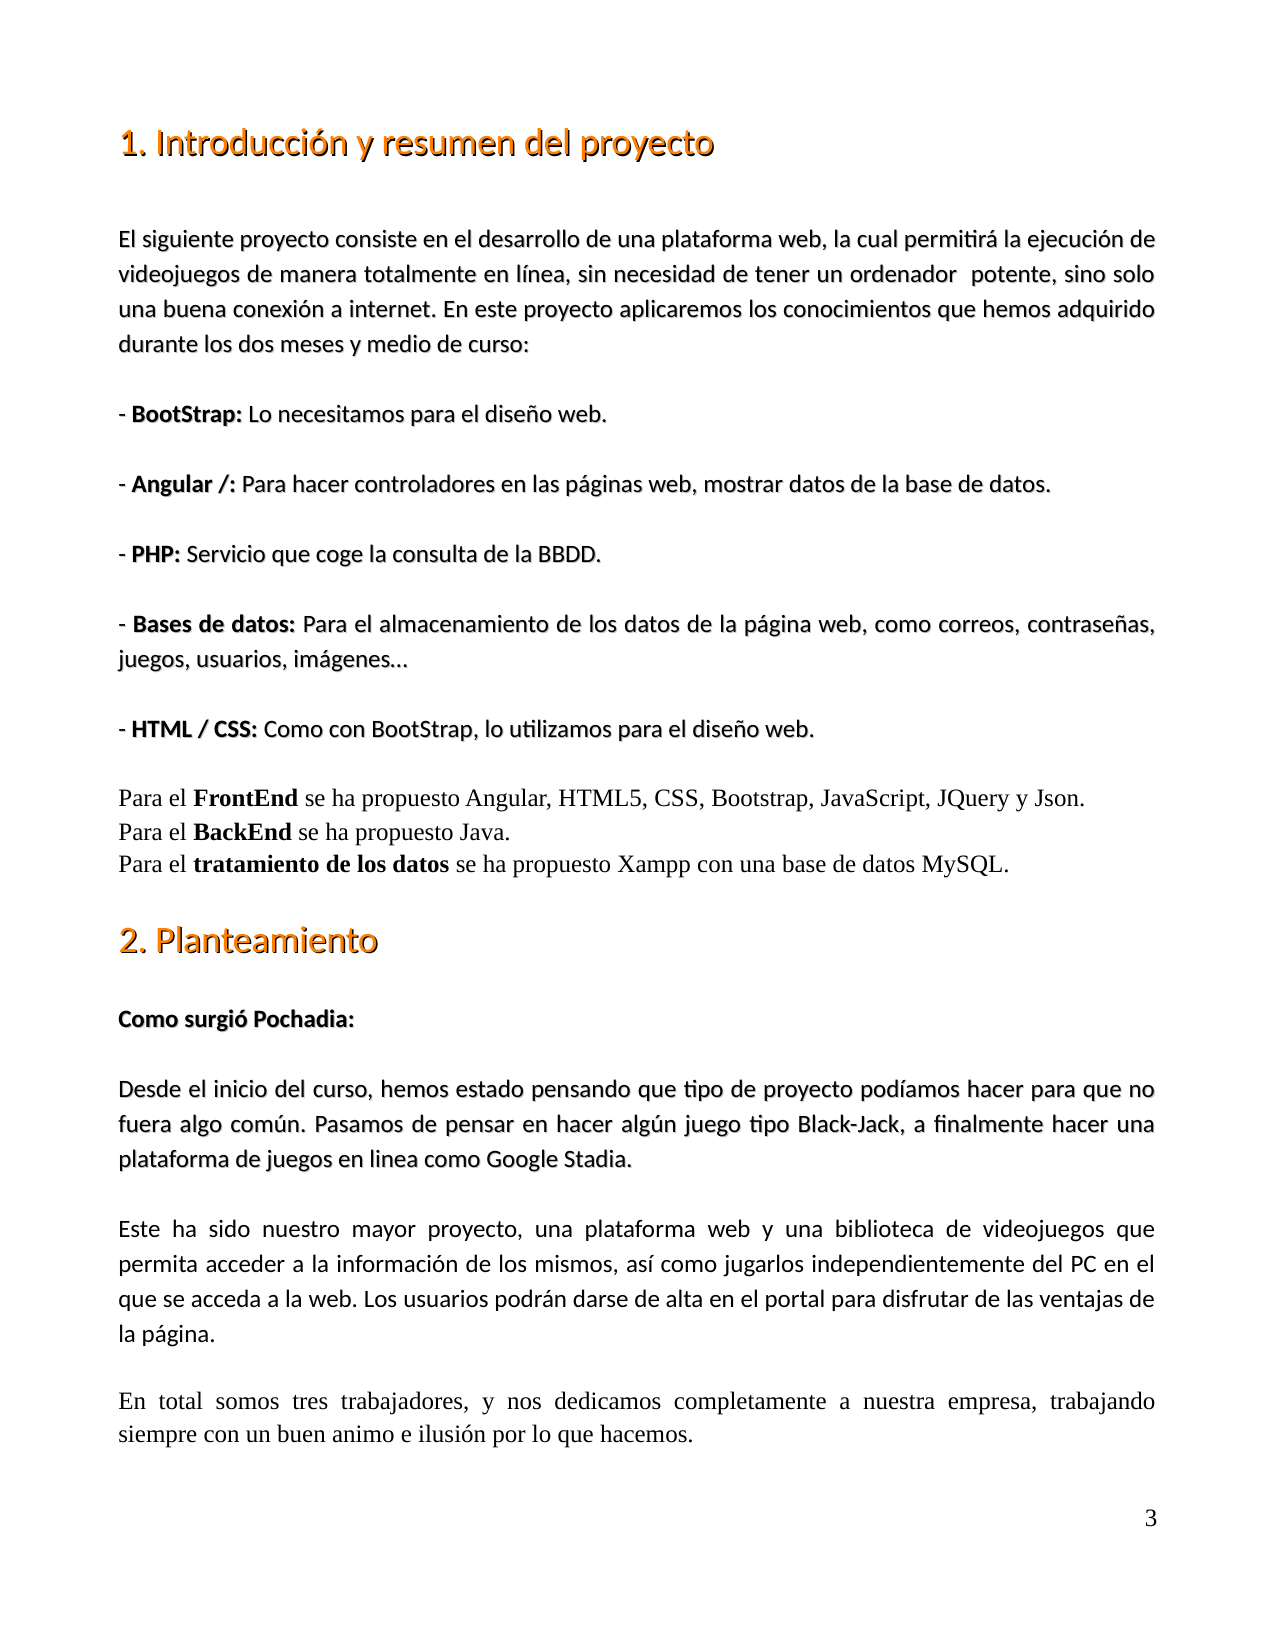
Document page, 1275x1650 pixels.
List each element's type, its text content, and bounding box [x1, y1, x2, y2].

text En total somos tres trabajadores, y nos dedicamos completamente a nuestra empresa, trabajando siempre con un buen animo e ilusión por lo que hacemos. [118, 1386, 1157, 1448]
text 2. Planteamiento [118, 916, 1157, 961]
text Para el FrontEnd se ha propuesto Angular, HTML5, CSS, Bootstrap, JavaScript, JQuery y Json. [118, 783, 1157, 812]
text 1. Introducción y resumen del proyecto [118, 118, 1157, 164]
text - PHP: Servicio que coge la consulta de la BBDD. [118, 538, 1157, 569]
text Para el BackEnd se ha propuesto Java. [118, 817, 1157, 845]
text Para el tratamiento de los datos se ha propuesto Xampp con una base de datos MySQL. [118, 849, 1157, 878]
text Este ha sido nuestro mayor proyecto, una plataforma web y una biblioteca de videojuegos que permita acceder a la información de los mismos, así como jugarlos independientemente del PC en el que se acceda a la web. Los usuarios podrán darse de alta en el portal para disfrutar de las ventajas de la página. [118, 1213, 1157, 1349]
text Como surgió Pochadia: [118, 1003, 1157, 1034]
text - BootStrap: Lo necesitamos para el diseño web. [118, 398, 1157, 429]
text Desde el inicio del curso, hemos estado pensando que tipo de proyecto podíamos hacer para que no fuera algo común. Pasamos de pensar en hacer algún juego tipo Black-Jack, a finalmente hacer una plataforma de juegos en linea como Google Stadia. [118, 1073, 1157, 1174]
text - Angular /: Para hacer controladores en las páginas web, mostrar datos de la base de datos. [118, 468, 1157, 499]
text - HTML / CSS: Como con BootStrap, lo utilizamos para el diseño web. [118, 713, 1157, 744]
text - Bases de datos: Para el almacenamiento de los datos de la página web, como correos, contraseñas, juegos, usuarios, imágenes… [118, 608, 1157, 674]
text El siguiente proyecto consiste en el desarrollo de una plataforma web, la cual permitirá la ejecución de videojuegos de manera totalmente en línea, sin necesidad de tener un ordenador potente, sino solo una buena conexión a internet. En este proyecto aplicaremos los conocimientos que hemos adquirido durante los dos meses y medio de curso: [118, 223, 1157, 359]
